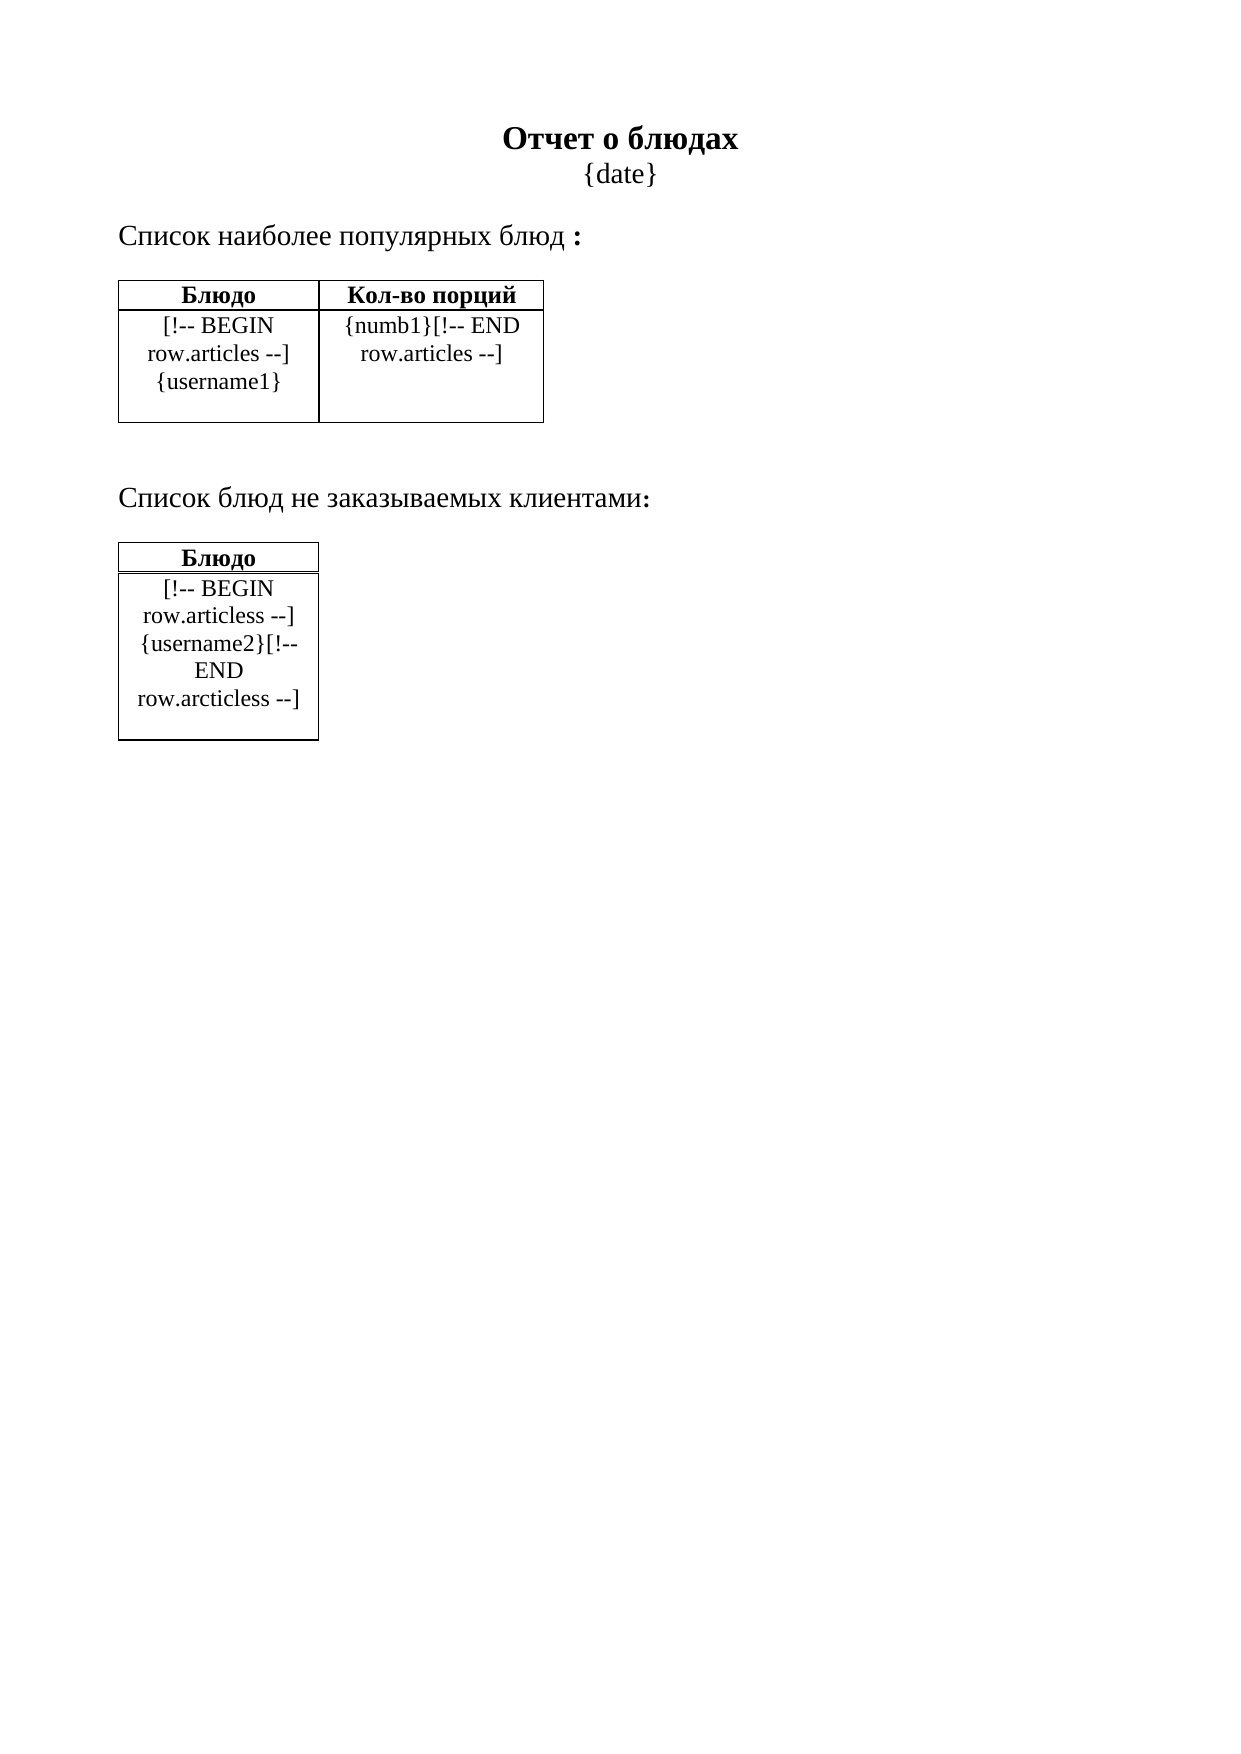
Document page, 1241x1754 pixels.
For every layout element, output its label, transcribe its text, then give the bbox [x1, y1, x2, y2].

table_cell {numb1}[!-- END row.articles --] [320, 311, 543, 422]
table_cell [!-- BEGIN row.articles --]{username1} [119, 311, 318, 422]
table_header Блюдо [119, 281, 318, 309]
table_header Кол-во порций [320, 281, 543, 309]
table_header Блюдо [119, 543, 318, 571]
table_cell [!-- BEGIN row.articless --]{username2}[!-- END row.arcticless --] [119, 574, 318, 739]
text {date} [118, 156, 1122, 190]
text Список наиболее популярных блюд : [118, 218, 1122, 252]
text Отчет о блюдах [118, 118, 1122, 156]
text Список блюд не заказываемых клиентами: [118, 480, 1122, 514]
